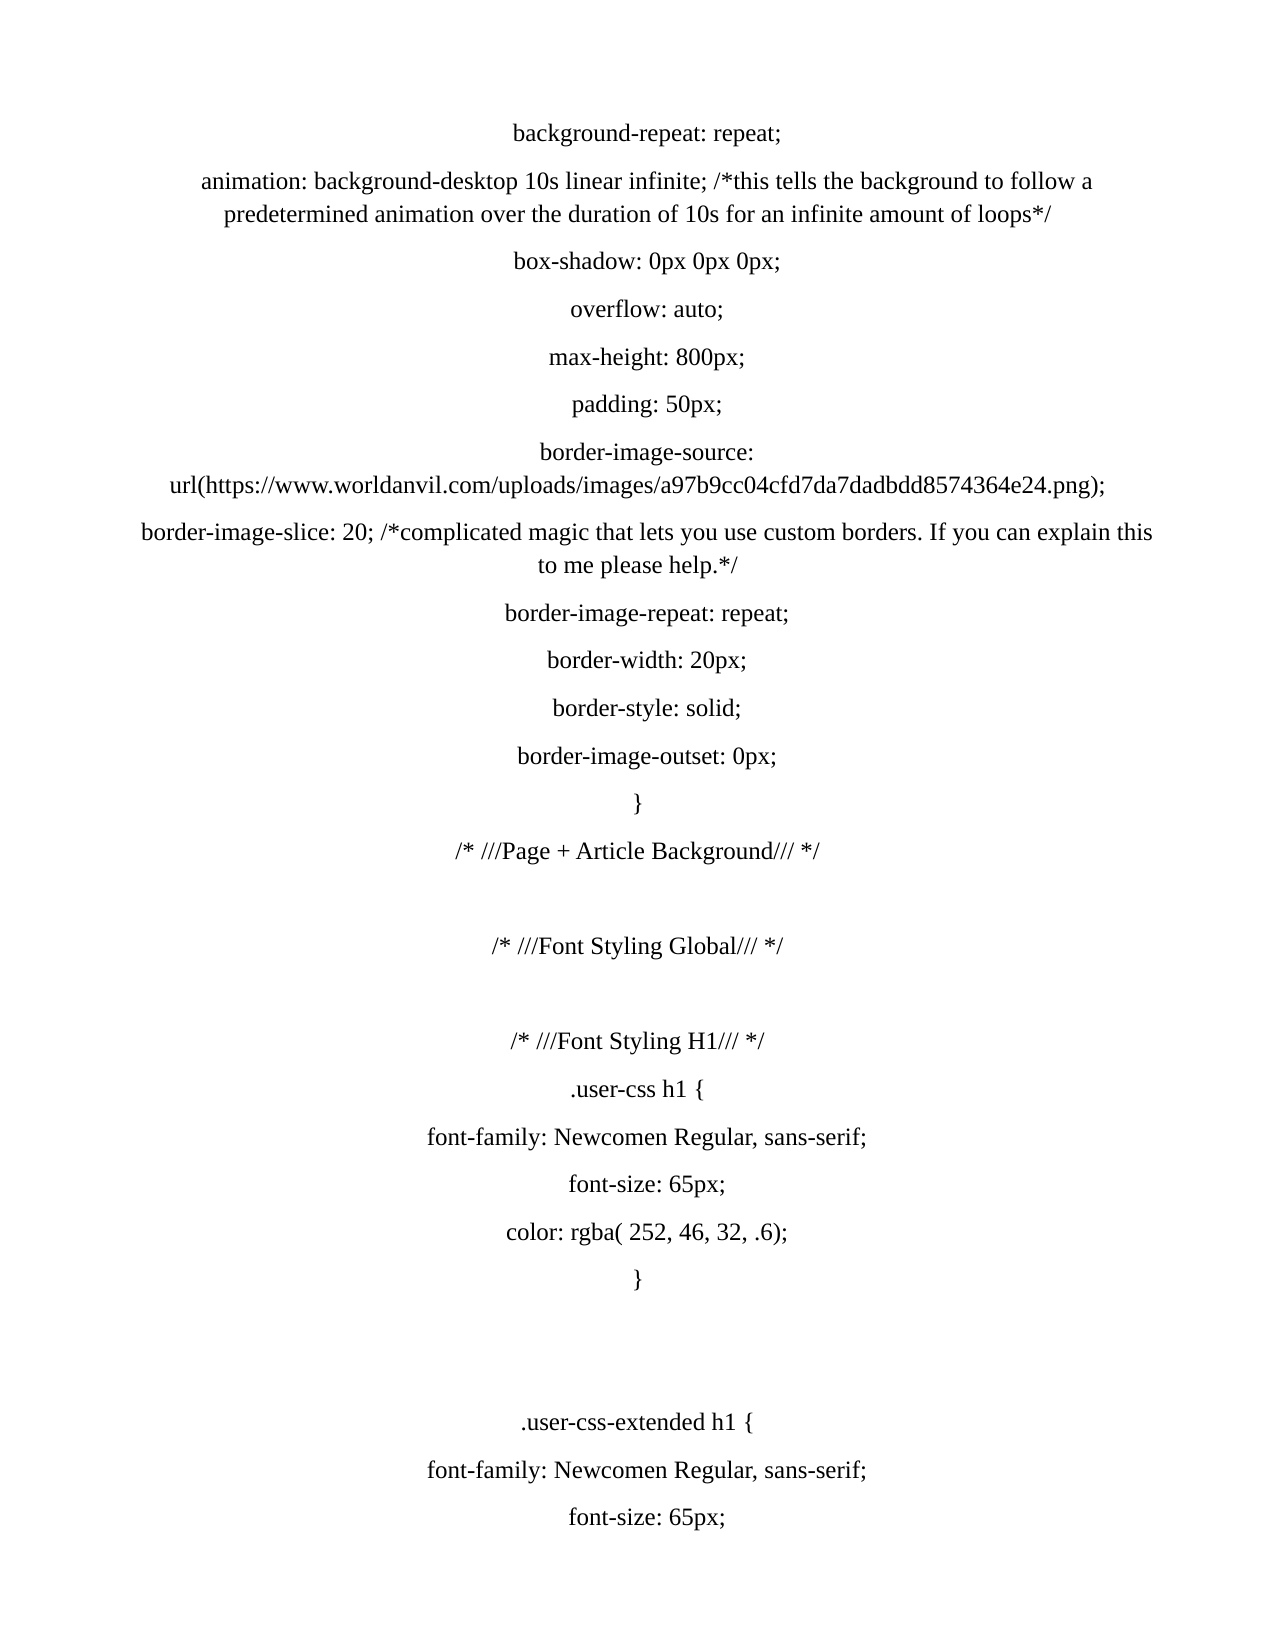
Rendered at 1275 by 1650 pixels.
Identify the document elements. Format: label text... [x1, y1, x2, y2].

text border-style: solid; [118, 693, 1157, 722]
text } [118, 1264, 1157, 1293]
text animation: background-desktop 10s linear infinite; /*this tells the background to follow a predetermined animation over the duration of 10s for an infinite amount of loops*/ [118, 166, 1157, 227]
text max-height: 800px; [118, 342, 1157, 370]
text border-image-slice: 20; /*complicated magic that lets you use custom borders. If you can explain this to me please help.*/ [118, 517, 1157, 579]
text font-size: 65px; [118, 1502, 1157, 1531]
text /* ///Font Styling Global/// */ [118, 931, 1157, 960]
text .user-css-extended h1 { [118, 1407, 1157, 1436]
text font-family: Newcomen Regular, sans-serif; [118, 1455, 1157, 1484]
text border-image-repeat: repeat; [118, 598, 1157, 627]
text border-image-outset: 0px; [118, 741, 1157, 769]
text .user-css h1 { [118, 1074, 1157, 1103]
text /* ///Font Styling H1/// */ [118, 1026, 1157, 1055]
text color: rgba( 252, 46, 32, .6); [118, 1217, 1157, 1246]
text box-shadow: 0px 0px 0px; [118, 246, 1157, 275]
text font-size: 65px; [118, 1169, 1157, 1198]
text /* ///Page + Article Background/// */ [118, 836, 1157, 865]
text border-width: 20px; [118, 646, 1157, 674]
text padding: 50px; [118, 389, 1157, 418]
text background-repeat: repeat; [118, 118, 1157, 147]
text border-image-source: url(https://www.worldanvil.com/uploads/images/a97b9cc04cfd7da7dadbdd8574364e24.png); [118, 437, 1157, 498]
text } [118, 788, 1157, 817]
text font-family: Newcomen Regular, sans-serif; [118, 1122, 1157, 1150]
text overflow: auto; [118, 294, 1157, 323]
